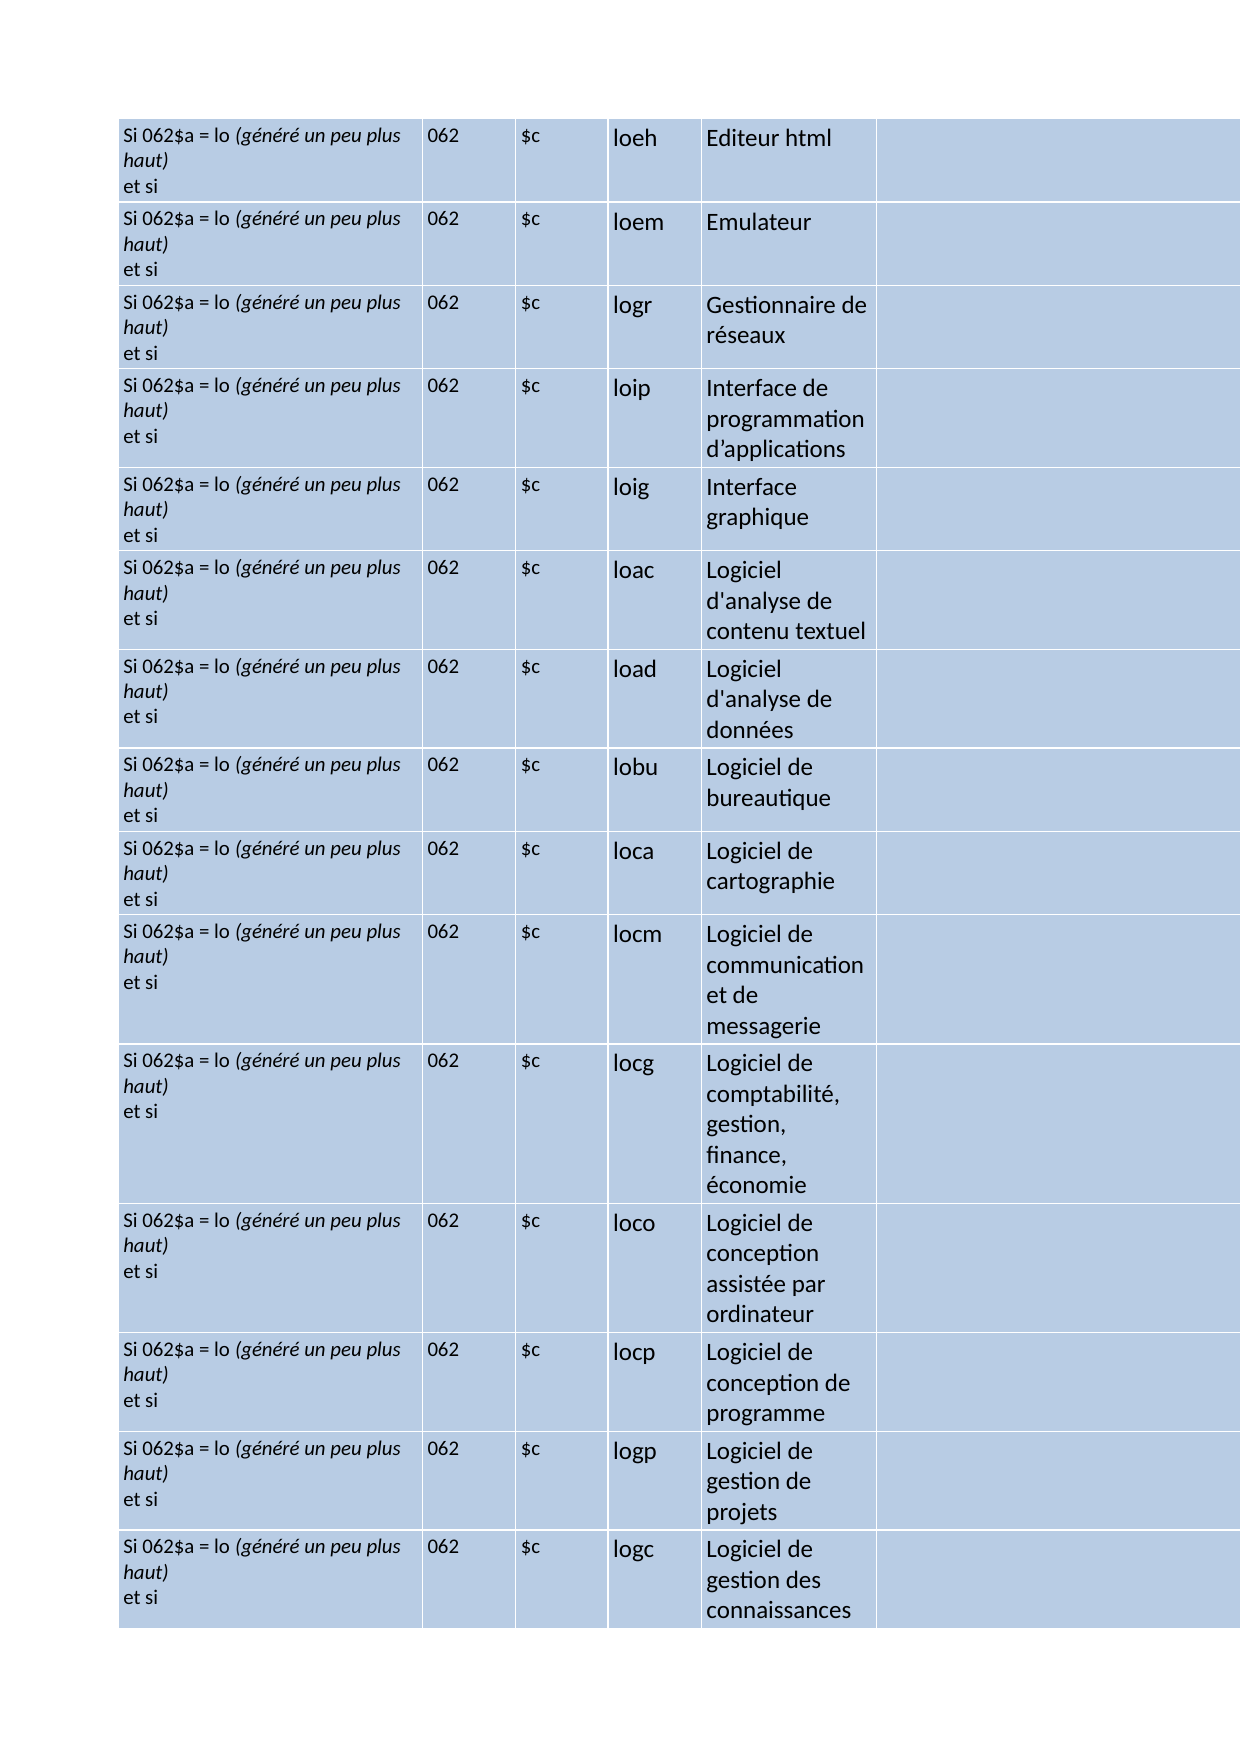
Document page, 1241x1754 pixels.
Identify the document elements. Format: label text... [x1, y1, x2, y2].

table_cell $c [516, 203, 607, 285]
table_cell Si 062$a = lo (généré un peu plus haut) et si [119, 119, 422, 201]
table_cell [877, 1204, 1240, 1332]
table_cell [877, 119, 1240, 201]
table_cell Logiciel d'analyse de données [702, 650, 876, 747]
table_cell Si 062$a = lo (généré un peu plus haut) et si [119, 650, 422, 747]
table_cell $c [516, 369, 607, 467]
table_cell logc [609, 1531, 701, 1628]
table_cell Logiciel de communication et de messagerie [702, 915, 876, 1043]
table_cell loeh [609, 119, 701, 201]
table_cell Si 062$a = lo (généré un peu plus haut) et si [119, 832, 422, 914]
table_cell Si 062$a = lo (généré un peu plus haut) et si [119, 286, 422, 368]
table_cell [877, 286, 1240, 368]
table_cell Logiciel de gestion de projets [702, 1432, 876, 1529]
table_cell logp [609, 1432, 701, 1529]
table_cell $c [516, 1204, 607, 1332]
table_cell 062 [423, 749, 515, 831]
table_cell $c [516, 1432, 607, 1529]
table_cell 062 [423, 551, 515, 649]
table_cell $c [516, 1045, 607, 1203]
table_cell Logiciel de conception de programme [702, 1333, 876, 1431]
table_cell [877, 369, 1240, 467]
table_cell loco [609, 1204, 701, 1332]
table_cell Si 062$a = lo (généré un peu plus haut) et si [119, 203, 422, 285]
table_cell Si 062$a = lo (généré un peu plus haut) et si [119, 1333, 422, 1431]
table_cell 062 [423, 832, 515, 914]
table_cell 062 [423, 1045, 515, 1203]
table_cell [877, 1432, 1240, 1529]
table_cell Logiciel de bureautique [702, 749, 876, 831]
table_cell $c [516, 1333, 607, 1431]
table_cell loem [609, 203, 701, 285]
table_cell 062 [423, 1531, 515, 1628]
table_cell Si 062$a = lo (généré un peu plus haut) et si [119, 1432, 422, 1529]
table_cell [877, 915, 1240, 1043]
table_cell Logiciel de cartographie [702, 832, 876, 914]
table_cell Logiciel de comptabilité, gestion, finance, économie [702, 1045, 876, 1203]
table_cell Si 062$a = lo (généré un peu plus haut) et si [119, 915, 422, 1043]
table_cell lobu [609, 749, 701, 831]
table_cell $c [516, 915, 607, 1043]
table_cell Si 062$a = lo (généré un peu plus haut) et si [119, 369, 422, 467]
table_cell Si 062$a = lo (généré un peu plus haut) et si [119, 551, 422, 649]
table_cell 062 [423, 650, 515, 747]
table_cell [877, 203, 1240, 285]
table_cell [877, 650, 1240, 747]
table_cell [877, 1045, 1240, 1203]
table_cell Interface graphique [702, 468, 876, 550]
table_cell Interface de programmation d’applications [702, 369, 876, 467]
table_cell $c [516, 749, 607, 831]
table_cell $c [516, 119, 607, 201]
table_cell 062 [423, 1204, 515, 1332]
table_cell locp [609, 1333, 701, 1431]
table_cell [877, 1333, 1240, 1431]
table_cell 062 [423, 203, 515, 285]
table_cell Logiciel d'analyse de contenu textuel [702, 551, 876, 649]
table_cell load [609, 650, 701, 747]
table_cell Gestionnaire de réseaux [702, 286, 876, 368]
table_cell locg [609, 1045, 701, 1203]
table_cell locm [609, 915, 701, 1043]
table_cell $c [516, 551, 607, 649]
table_cell Editeur html [702, 119, 876, 201]
table_cell loac [609, 551, 701, 649]
table_cell [877, 832, 1240, 914]
table_cell $c [516, 650, 607, 747]
table_cell $c [516, 286, 607, 368]
table_cell $c [516, 468, 607, 550]
table_cell Si 062$a = lo (généré un peu plus haut) et si [119, 468, 422, 550]
table_cell $c [516, 1531, 607, 1628]
table_cell 062 [423, 468, 515, 550]
table_cell [877, 468, 1240, 550]
table_cell loip [609, 369, 701, 467]
table_cell logr [609, 286, 701, 368]
table_cell 062 [423, 1432, 515, 1529]
table_cell 062 [423, 286, 515, 368]
table_cell [877, 551, 1240, 649]
table_cell [877, 749, 1240, 831]
table_cell 062 [423, 369, 515, 467]
table_cell loig [609, 468, 701, 550]
table_cell loca [609, 832, 701, 914]
table_cell Si 062$a = lo (généré un peu plus haut) et si [119, 1531, 422, 1628]
table_cell $c [516, 832, 607, 914]
table_cell 062 [423, 915, 515, 1043]
table_cell 062 [423, 1333, 515, 1431]
table_cell Emulateur [702, 203, 876, 285]
table_cell Si 062$a = lo (généré un peu plus haut) et si [119, 1204, 422, 1332]
table_cell 062 [423, 119, 515, 201]
table_cell [877, 1531, 1240, 1628]
table_cell Logiciel de gestion des connaissances [702, 1531, 876, 1628]
table_cell Si 062$a = lo (généré un peu plus haut) et si [119, 1045, 422, 1203]
table_cell Logiciel de conception assistée par ordinateur [702, 1204, 876, 1332]
table_cell Si 062$a = lo (généré un peu plus haut) et si [119, 749, 422, 831]
